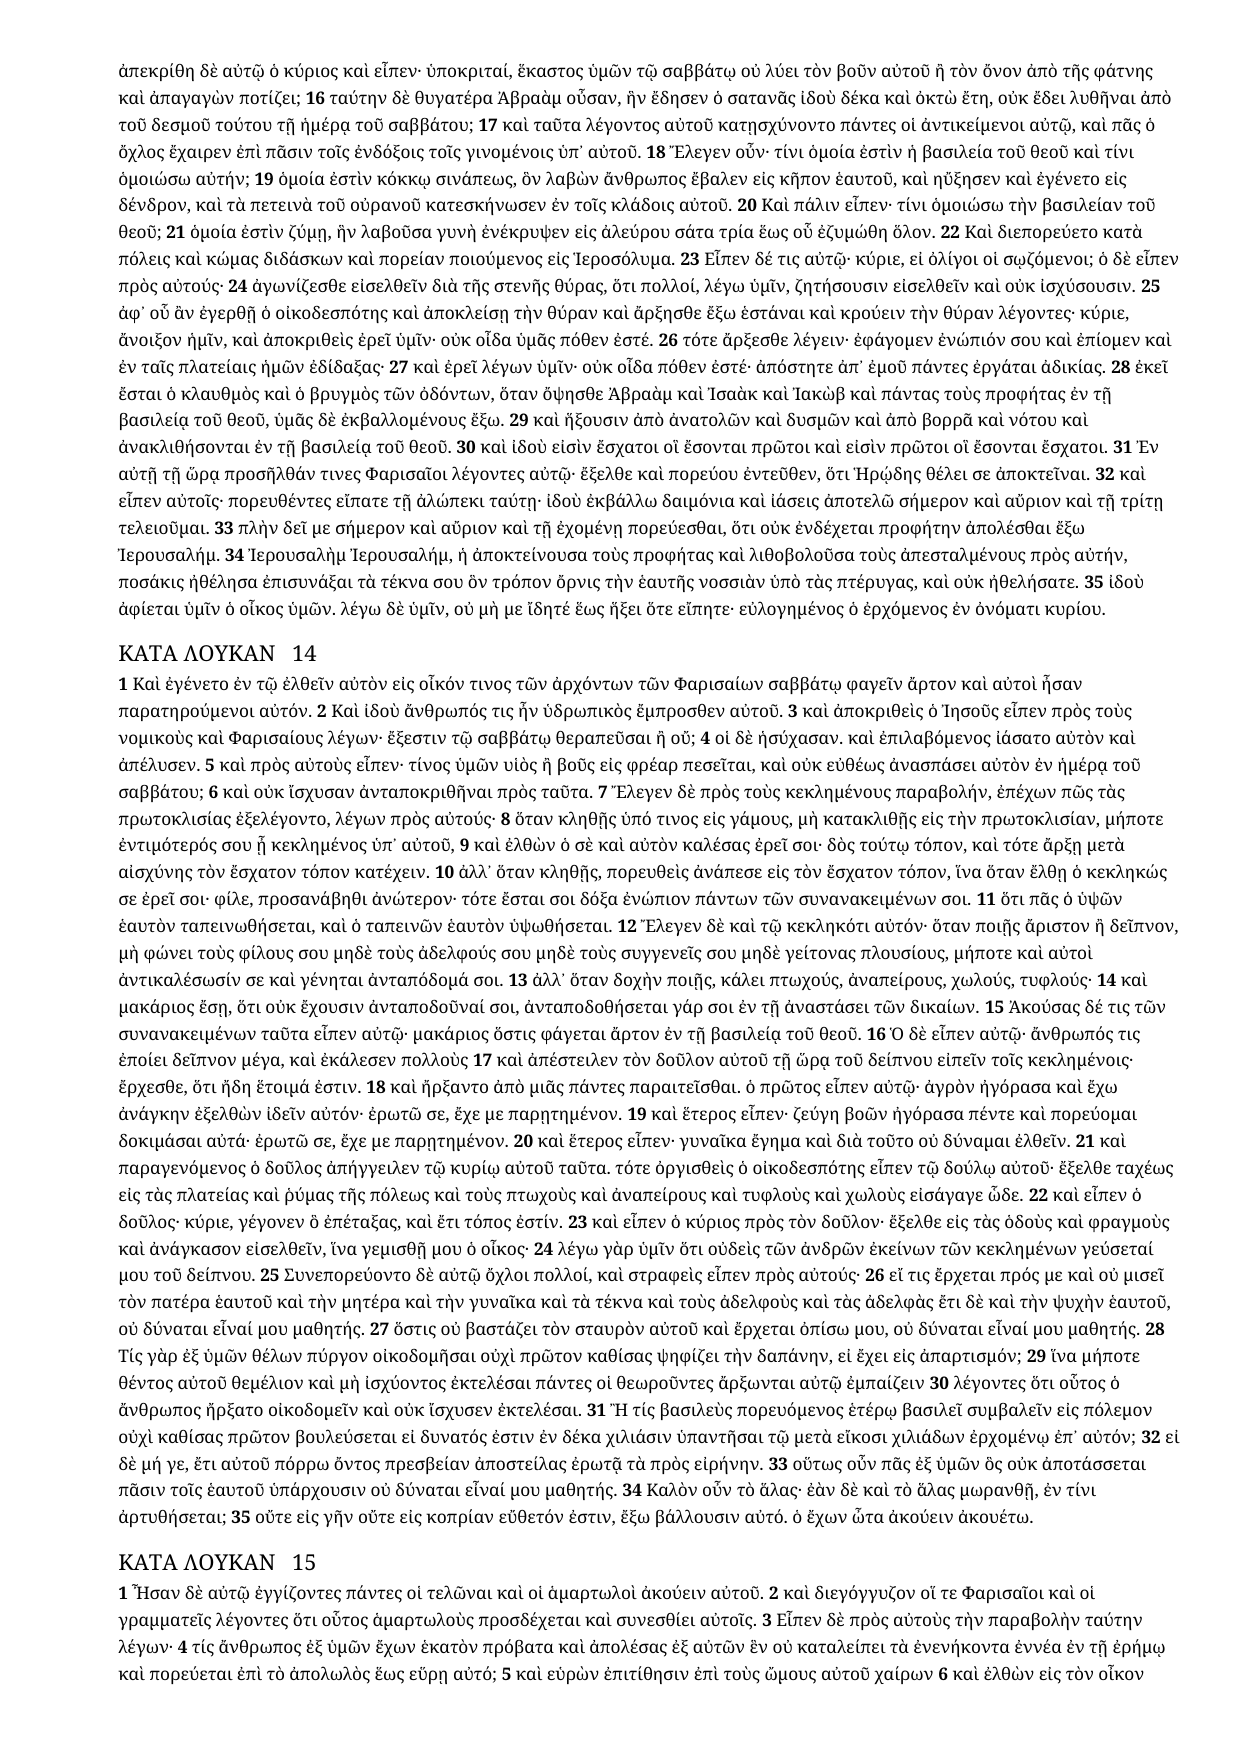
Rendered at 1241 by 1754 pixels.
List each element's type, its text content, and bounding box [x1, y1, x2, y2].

text ΚΑΤΑ ΛΟΥΚΑΝ 14 [118, 638, 1181, 668]
text ἀπεκρίθη δὲ αὐτῷ ὁ κύριος καὶ εἶπεν· ὑποκριταί, ἕκαστος ὑμῶν τῷ σαββάτῳ οὐ λύει τὸν βοῦν αὐτοῦ ἢ τὸν ὄνον ἀπὸ τῆς φάτνης καὶ ἀπαγαγὼν ποτίζει; 16 ταύτην δὲ θυγατέρα Ἀβραὰμ οὖσαν, ἣν ἔδησεν ὁ σατανᾶς ἰδοὺ δέκα καὶ ὀκτὼ ἔτη, οὐκ ἔδει λυθῆναι ἀπὸ τοῦ δεσμοῦ τούτου τῇ ἡμέρᾳ τοῦ σαββάτου; 17 καὶ ταῦτα λέγοντος αὐτοῦ κατῃσχύνοντο πάντες οἱ ἀντικείμενοι αὐτῷ, καὶ πᾶς ὁ ὄχλος ἔχαιρεν ἐπὶ πᾶσιν τοῖς ἐνδόξοις τοῖς γινομένοις ὑπ᾽ αὐτοῦ. 18 Ἔλεγεν οὖν· τίνι ὁμοία ἐστὶν ἡ βασιλεία τοῦ θεοῦ καὶ τίνι ὁμοιώσω αὐτήν; 19 ὁμοία ἐστὶν κόκκῳ σινάπεως, ὃν λαβὼν ἄνθρωπος ἔβαλεν εἰς κῆπον ἑαυτοῦ, καὶ ηὔξησεν καὶ ἐγένετο εἰς δένδρον, καὶ τὰ πετεινὰ τοῦ οὐρανοῦ κατεσκήνωσεν ἐν τοῖς κλάδοις αὐτοῦ. 20 Καὶ πάλιν εἶπεν· τίνι ὁμοιώσω τὴν βασιλείαν τοῦ θεοῦ; 21 ὁμοία ἐστὶν ζύμῃ, ἣν λαβοῦσα γυνὴ ἐνέκρυψεν εἰς ἀλεύρου σάτα τρία ἕως οὗ ἐζυμώθη ὅλον. 22 Καὶ διεπορεύετο κατὰ πόλεις καὶ κώμας διδάσκων καὶ πορείαν ποιούμενος εἰς Ἱεροσόλυμα. 23 Εἶπεν δέ τις αὐτῷ· κύριε, εἰ ὀλίγοι οἱ σῳζόμενοι; ὁ δὲ εἶπεν πρὸς αὐτούς· 24 ἀγωνίζεσθε εἰσελθεῖν διὰ τῆς στενῆς θύρας, ὅτι πολλοί, λέγω ὑμῖν, ζητήσουσιν εἰσελθεῖν καὶ οὐκ ἰσχύσουσιν. 25 ἀφ᾽ οὗ ἂν ἐγερθῇ ὁ οἰκοδεσπότης καὶ ἀποκλείσῃ τὴν θύραν καὶ ἄρξησθε ἔξω ἑστάναι καὶ κρούειν τὴν θύραν λέγοντες· κύριε, ἄνοιξον ἡμῖν, καὶ ἀποκριθεὶς ἐρεῖ ὑμῖν· οὐκ οἶδα ὑμᾶς πόθεν ἐστέ. 26 τότε ἄρξεσθε λέγειν· ἐφάγομεν ἐνώπιόν σου καὶ ἐπίομεν καὶ ἐν ταῖς πλατείαις ἡμῶν ἐδίδαξας· 27 καὶ ἐρεῖ λέγων ὑμῖν· οὐκ οἶδα πόθεν ἐστέ· ἀπόστητε ἀπ᾽ ἐμοῦ πάντες ἐργάται ἀδικίας. 28 ἐκεῖ ἔσται ὁ κλαυθμὸς καὶ ὁ βρυγμὸς τῶν ὀδόντων, ὅταν ὄψησθε Ἀβραὰμ καὶ Ἰσαὰκ καὶ Ἰακὼβ καὶ πάντας τοὺς προφήτας ἐν τῇ βασιλείᾳ τοῦ θεοῦ, ὑμᾶς δὲ ἐκβαλλομένους ἔξω. 29 καὶ ἥξουσιν ἀπὸ ἀνατολῶν καὶ δυσμῶν καὶ ἀπὸ βορρᾶ καὶ νότου καὶ ἀνακλιθήσονται ἐν τῇ βασιλείᾳ τοῦ θεοῦ. 30 καὶ ἰδοὺ εἰσὶν ἔσχατοι οἳ ἔσονται πρῶτοι καὶ εἰσὶν πρῶτοι οἳ ἔσονται ἔσχατοι. 31 Ἐν αὐτῇ τῇ ὥρᾳ προσῆλθάν τινες Φαρισαῖοι λέγοντες αὐτῷ· ἔξελθε καὶ πορεύου ἐντεῦθεν, ὅτι Ἡρῴδης θέλει σε ἀποκτεῖναι. 32 καὶ εἶπεν αὐτοῖς· πορευθέντες εἴπατε τῇ ἀλώπεκι ταύτῃ· ἰδοὺ ἐκβάλλω δαιμόνια καὶ ἰάσεις ἀποτελῶ σήμερον καὶ αὔριον καὶ τῇ τρίτῃ τελειοῦμαι. 33 πλὴν δεῖ με σήμερον καὶ αὔριον καὶ τῇ ἐχομένῃ πορεύεσθαι, ὅτι οὐκ ἐνδέχεται προφήτην ἀπολέσθαι ἔξω Ἰερουσαλήμ. 34 Ἰερουσαλὴμ Ἰερουσαλήμ, ἡ ἀποκτείνουσα τοὺς προφήτας καὶ λιθοβολοῦσα τοὺς ἀπεσταλμένους πρὸς αὐτήν, ποσάκις ἠθέλησα ἐπισυνάξαι τὰ τέκνα σου ὃν τρόπον ὄρνις τὴν ἑαυτῆς νοσσιὰν ὑπὸ τὰς πτέρυγας, καὶ οὐκ ἠθελήσατε. 35 ἰδοὺ ἀφίεται ὑμῖν ὁ οἶκος ὑμῶν. λέγω δὲ ὑμῖν, οὐ μὴ με ἴδητέ ἕως ἥξει ὅτε εἴπητε· εὐλογημένος ὁ ἐρχόμενος ἐν ὀνόματι κυρίου. [118, 59, 1181, 620]
text 1 Ἦσαν δὲ αὐτῷ ἐγγίζοντες πάντες οἱ τελῶναι καὶ οἱ ἁμαρτωλοὶ ἀκούειν αὐτοῦ. 2 καὶ διεγόγγυζον οἵ τε Φαρισαῖοι καὶ οἱ γραμματεῖς λέγοντες ὅτι οὗτος ἁμαρτωλοὺς προσδέχεται καὶ συνεσθίει αὐτοῖς. 3 Εἶπεν δὲ πρὸς αὐτοὺς τὴν παραβολὴν ταύτην λέγων· 4 τίς ἄνθρωπος ἐξ ὑμῶν ἔχων ἑκατὸν πρόβατα καὶ ἀπολέσας ἐξ αὐτῶν ἓν οὐ καταλείπει τὰ ἐνενήκοντα ἐννέα ἐν τῇ ἐρήμῳ καὶ πορεύεται ἐπὶ τὸ ἀπολωλὸς ἕως εὕρῃ αὐτό; 5 καὶ εὑρὼν ἐπιτίθησιν ἐπὶ τοὺς ὤμους αὐτοῦ χαίρων 6 καὶ ἐλθὼν εἰς τὸν οἶκον [118, 1581, 1181, 1685]
text 1 Καὶ ἐγένετο ἐν τῷ ἐλθεῖν αὐτὸν εἰς οἶκόν τινος τῶν ἀρχόντων τῶν Φαρισαίων σαββάτῳ φαγεῖν ἄρτον καὶ αὐτοὶ ἦσαν παρατηρούμενοι αὐτόν. 2 Καὶ ἰδοὺ ἄνθρωπός τις ἦν ὑδρωπικὸς ἔμπροσθεν αὐτοῦ. 3 καὶ ἀποκριθεὶς ὁ Ἰησοῦς εἶπεν πρὸς τοὺς νομικοὺς καὶ Φαρισαίους λέγων· ἔξεστιν τῷ σαββάτῳ θεραπεῦσαι ἢ οὔ; 4 οἱ δὲ ἡσύχασαν. καὶ ἐπιλαβόμενος ἰάσατο αὐτὸν καὶ ἀπέλυσεν. 5 καὶ πρὸς αὐτοὺς εἶπεν· τίνος ὑμῶν υἱὸς ἢ βοῦς εἰς φρέαρ πεσεῖται, καὶ οὐκ εὐθέως ἀνασπάσει αὐτὸν ἐν ἡμέρᾳ τοῦ σαββάτου; 6 καὶ οὐκ ἴσχυσαν ἀνταποκριθῆναι πρὸς ταῦτα. 7 Ἔλεγεν δὲ πρὸς τοὺς κεκλημένους παραβολήν, ἐπέχων πῶς τὰς πρωτοκλισίας ἐξελέγοντο, λέγων πρὸς αὐτούς· 8 ὅταν κληθῇς ὑπό τινος εἰς γάμους, μὴ κατακλιθῇς εἰς τὴν πρωτοκλισίαν, μήποτε ἐντιμότερός σου ᾖ κεκλημένος ὑπ᾽ αὐτοῦ, 9 καὶ ἐλθὼν ὁ σὲ καὶ αὐτὸν καλέσας ἐρεῖ σοι· δὸς τούτῳ τόπον, καὶ τότε ἄρξῃ μετὰ αἰσχύνης τὸν ἔσχατον τόπον κατέχειν. 10 ἀλλ᾽ ὅταν κληθῇς, πορευθεὶς ἀνάπεσε εἰς τὸν ἔσχατον τόπον, ἵνα ὅταν ἔλθῃ ὁ κεκληκώς σε ἐρεῖ σοι· φίλε, προσανάβηθι ἀνώτερον· τότε ἔσται σοι δόξα ἐνώπιον πάντων τῶν συνανακειμένων σοι. 11 ὅτι πᾶς ὁ ὑψῶν ἑαυτὸν ταπεινωθήσεται, καὶ ὁ ταπεινῶν ἑαυτὸν ὑψωθήσεται. 12 Ἔλεγεν δὲ καὶ τῷ κεκληκότι αὐτόν· ὅταν ποιῇς ἄριστον ἢ δεῖπνον, μὴ φώνει τοὺς φίλους σου μηδὲ τοὺς ἀδελφούς σου μηδὲ τοὺς συγγενεῖς σου μηδὲ γείτονας πλουσίους, μήποτε καὶ αὐτοὶ ἀντικαλέσωσίν σε καὶ γένηται ἀνταπόδομά σοι. 13 ἀλλ᾽ ὅταν δοχὴν ποιῇς, κάλει πτωχούς, ἀναπείρους, χωλούς, τυφλούς· 14 καὶ μακάριος ἔσῃ, ὅτι οὐκ ἔχουσιν ἀνταποδοῦναί σοι, ἀνταποδοθήσεται γάρ σοι ἐν τῇ ἀναστάσει τῶν δικαίων. 15 Ἀκούσας δέ τις τῶν συνανακειμένων ταῦτα εἶπεν αὐτῷ· μακάριος ὅστις φάγεται ἄρτον ἐν τῇ βασιλείᾳ τοῦ θεοῦ. 16 Ὁ δὲ εἶπεν αὐτῷ· ἄνθρωπός τις ἐποίει δεῖπνον μέγα, καὶ ἐκάλεσεν πολλοὺς 17 καὶ ἀπέστειλεν τὸν δοῦλον αὐτοῦ τῇ ὥρᾳ τοῦ δείπνου εἰπεῖν τοῖς κεκλημένοις· ἔρχεσθε, ὅτι ἤδη ἕτοιμά ἐστιν. 18 καὶ ἤρξαντο ἀπὸ μιᾶς πάντες παραιτεῖσθαι. ὁ πρῶτος εἶπεν αὐτῷ· ἀγρὸν ἠγόρασα καὶ ἔχω ἀνάγκην ἐξελθὼν ἰδεῖν αὐτόν· ἐρωτῶ σε, ἔχε με παρῃτημένον. 19 καὶ ἕτερος εἶπεν· ζεύγη βοῶν ἠγόρασα πέντε καὶ πορεύομαι δοκιμάσαι αὐτά· ἐρωτῶ σε, ἔχε με παρῃτημένον. 20 καὶ ἕτερος εἶπεν· γυναῖκα ἔγημα καὶ διὰ τοῦτο οὐ δύναμαι ἐλθεῖν. 21 καὶ παραγενόμενος ὁ δοῦλος ἀπήγγειλεν τῷ κυρίῳ αὐτοῦ ταῦτα. τότε ὀργισθεὶς ὁ οἰκοδεσπότης εἶπεν τῷ δούλῳ αὐτοῦ· ἔξελθε ταχέως εἰς τὰς πλατείας καὶ ῥύμας τῆς πόλεως καὶ τοὺς πτωχοὺς καὶ ἀναπείρους καὶ τυφλοὺς καὶ χωλοὺς εἰσάγαγε ὧδε. 22 καὶ εἶπεν ὁ δοῦλος· κύριε, γέγονεν ὃ ἐπέταξας, καὶ ἔτι τόπος ἐστίν. 23 καὶ εἶπεν ὁ κύριος πρὸς τὸν δοῦλον· ἔξελθε εἰς τὰς ὁδοὺς καὶ φραγμοὺς καὶ ἀνάγκασον εἰσελθεῖν, ἵνα γεμισθῇ μου ὁ οἶκος· 24 λέγω γὰρ ὑμῖν ὅτι οὐδεὶς τῶν ἀνδρῶν ἐκείνων τῶν κεκλημένων γεύσεταί μου τοῦ δείπνου. 25 Συνεπορεύοντο δὲ αὐτῷ ὄχλοι πολλοί, καὶ στραφεὶς εἶπεν πρὸς αὐτούς· 26 εἴ τις ἔρχεται πρός με καὶ οὐ μισεῖ τὸν πατέρα ἑαυτοῦ καὶ τὴν μητέρα καὶ τὴν γυναῖκα καὶ τὰ τέκνα καὶ τοὺς ἀδελφοὺς καὶ τὰς ἀδελφὰς ἔτι δὲ καὶ τὴν ψυχὴν ἑαυτοῦ, οὐ δύναται εἶναί μου μαθητής. 27 ὅστις οὐ βαστάζει τὸν σταυρὸν αὐτοῦ καὶ ἔρχεται ὀπίσω μου, οὐ δύναται εἶναί μου μαθητής. 28 Τίς γὰρ ἐξ ὑμῶν θέλων πύργον οἰκοδομῆσαι οὐχὶ πρῶτον καθίσας ψηφίζει τὴν δαπάνην, εἰ ἔχει εἰς ἀπαρτισμόν; 29 ἵνα μήποτε θέντος αὐτοῦ θεμέλιον καὶ μὴ ἰσχύοντος ἐκτελέσαι πάντες οἱ θεωροῦντες ἄρξωνται αὐτῷ ἐμπαίζειν 30 λέγοντες ὅτι οὗτος ὁ ἄνθρωπος ἤρξατο οἰκοδομεῖν καὶ οὐκ ἴσχυσεν ἐκτελέσαι. 31 Ἢ τίς βασιλεὺς πορευόμενος ἑτέρῳ βασιλεῖ συμβαλεῖν εἰς πόλεμον οὐχὶ καθίσας πρῶτον βουλεύσεται εἰ δυνατός ἐστιν ἐν δέκα χιλιάσιν ὑπαντῆσαι τῷ μετὰ εἴκοσι χιλιάδων ἐρχομένῳ ἐπ᾽ αὐτόν; 32 εἰ δὲ μή γε, ἔτι αὐτοῦ πόρρω ὄντος πρεσβείαν ἀποστείλας ἐρωτᾷ τὰ πρὸς εἰρήνην. 33 οὕτως οὖν πᾶς ἐξ ὑμῶν ὃς οὐκ ἀποτάσσεται πᾶσιν τοῖς ἑαυτοῦ ὑπάρχουσιν οὐ δύναται εἶναί μου μαθητής. 34 Καλὸν οὖν τὸ ἅλας· ἐὰν δὲ καὶ τὸ ἅλας μωρανθῇ, ἐν τίνι ἀρτυθήσεται; 35 οὔτε εἰς γῆν οὔτε εἰς κοπρίαν εὔθετόν ἐστιν, ἔξω βάλλουσιν αὐτό. ὁ ἔχων ὦτα ἀκούειν ἀκουέτω. [118, 672, 1181, 1529]
text ΚΑΤΑ ΛΟΥΚΑΝ 15 [118, 1547, 1181, 1577]
